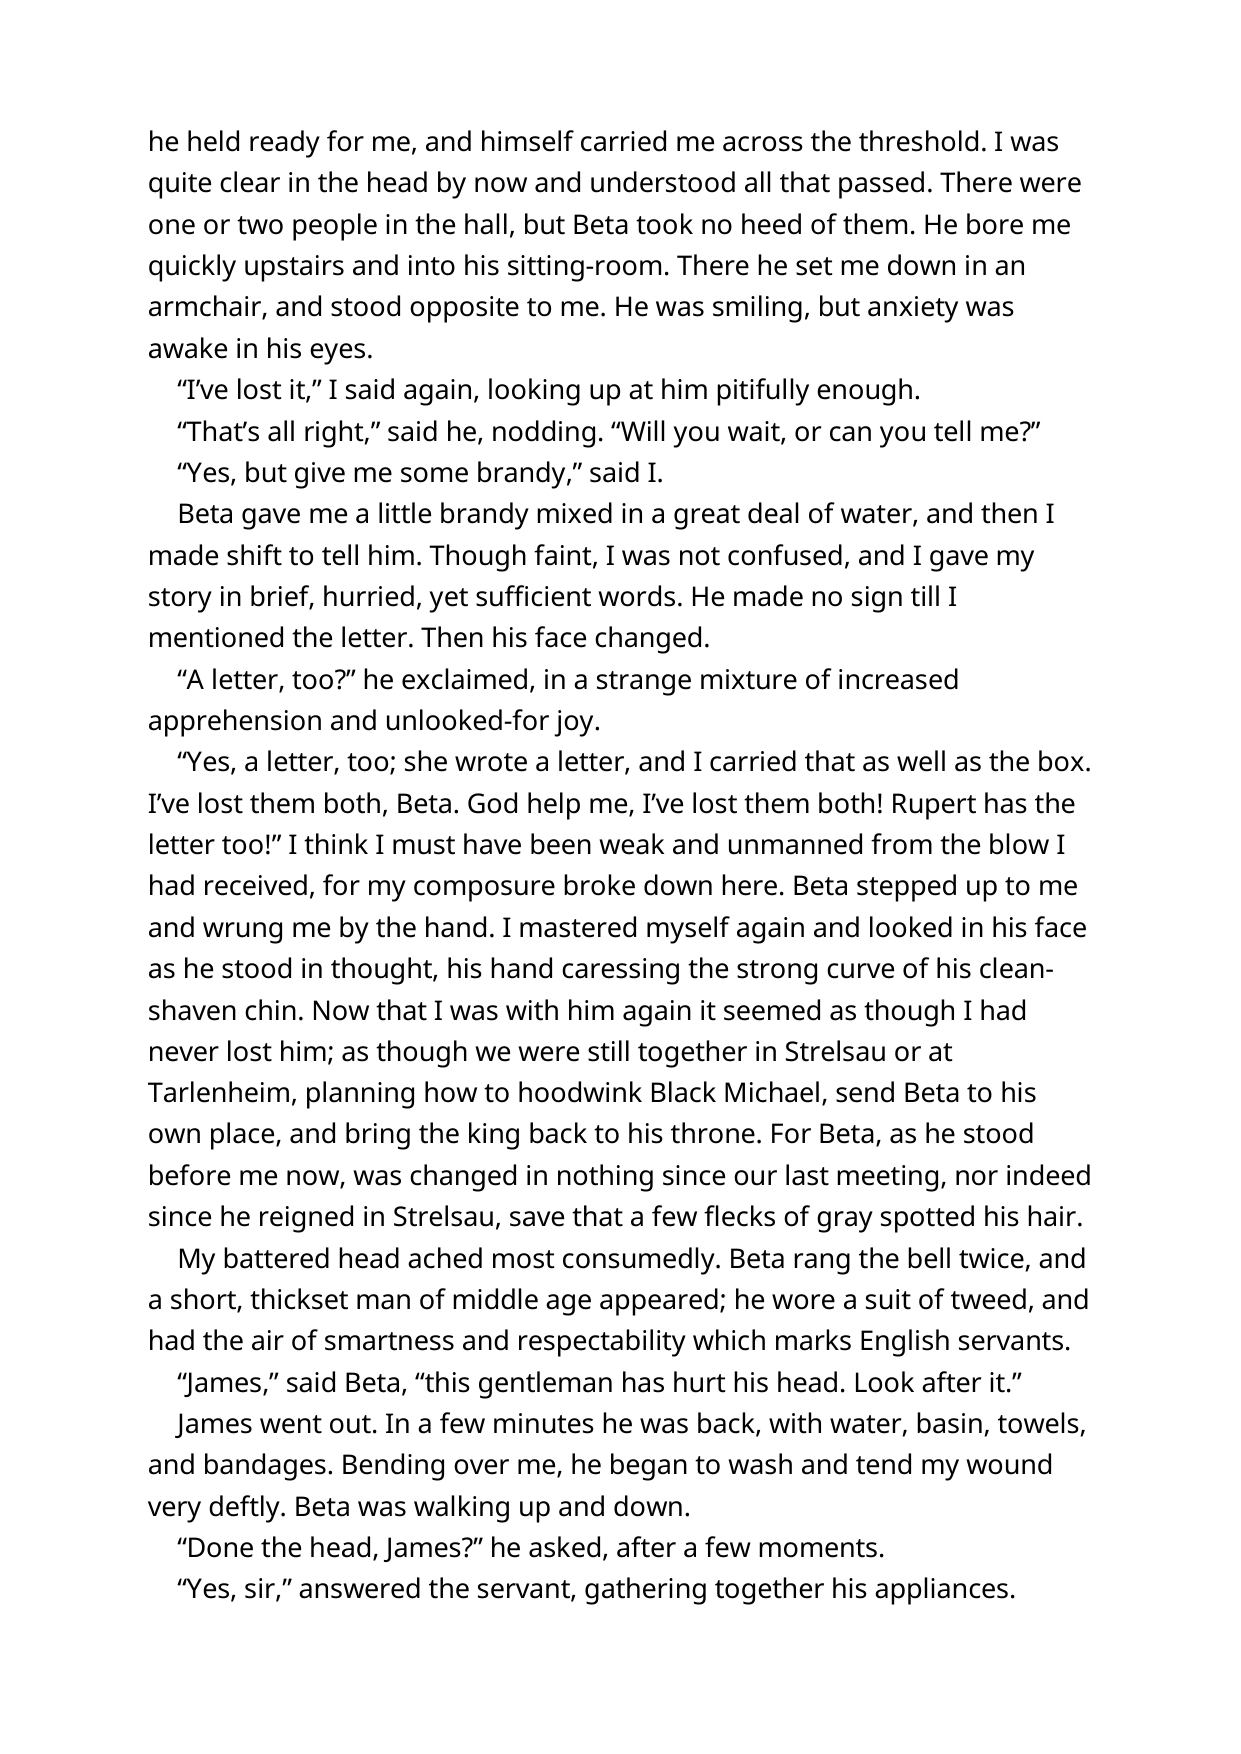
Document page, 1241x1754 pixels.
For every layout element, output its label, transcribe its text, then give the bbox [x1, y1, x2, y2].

text “James,” said Beta, “this gentleman has hurt his head. Look after it.” [148, 1359, 1093, 1400]
text “Yes, sir,” answered the servant, gathering together his appliances. [148, 1566, 1093, 1607]
text “Yes, but give me some brandy,” said I. [148, 449, 1093, 490]
text James went out. In a few minutes he was back, with water, basin, towels, and bandages. Bending over me, he began to wash and tend my wound very deftly. Beta was walking up and down. [148, 1400, 1093, 1524]
text “That’s all right,” said he, nodding. “Will you wait, or can you tell me?” [148, 408, 1093, 449]
text “Done the head, James?” he asked, after a few moments. [148, 1524, 1093, 1566]
text he held ready for me, and himself carried me across the threshold. I was quite clear in the head by now and understood all that passed. There were one or two people in the hall, but Beta took no heed of them. He bore me quickly upstairs and into his sitting-room. There he set me down in an armchair, and stood opposite to me. He was smiling, but anxiety was awake in his eyes. [148, 118, 1093, 366]
text “Yes, a letter, too; she wrote a letter, and I carried that as well as the box. I’ve lost them both, Beta. God help me, I’ve lost them both! Rupert has the letter too!” I think I must have been weak and unmanned from the blow I had received, for my composure broke down here. Beta stepped up to me and wrung me by the hand. I mastered myself again and looked in his face as he stood in thought, his hand caressing the strong curve of his clean-shaven chin. Now that I was with him again it seemed as though I had never lost him; as though we were still together in Strelsau or at Tarlenheim, planning how to hoodwink Black Michael, send Beta to his own place, and bring the king back to his throne. For Beta, as he stood before me now, was changed in nothing since our last meeting, nor indeed since he reigned in Strelsau, save that a few flecks of gray spotted his hair. [148, 738, 1093, 1235]
text “A letter, too?” he exclaimed, in a strange mixture of increased apprehension and unlooked-for joy. [148, 656, 1093, 738]
text My battered head ached most consumedly. Beta rang the bell twice, and a short, thickset man of middle age appeared; he wore a suit of tweed, and had the air of smartness and respectability which marks English servants. [148, 1235, 1093, 1359]
text “I’ve lost it,” I said again, looking up at him pitifully enough. [148, 366, 1093, 408]
text Beta gave me a little brandy mixed in a great deal of water, and then I made shift to tell him. Though faint, I was not confused, and I gave my story in brief, hurried, yet sufficient words. He made no sign till I mentioned the letter. Then his face changed. [148, 490, 1093, 656]
